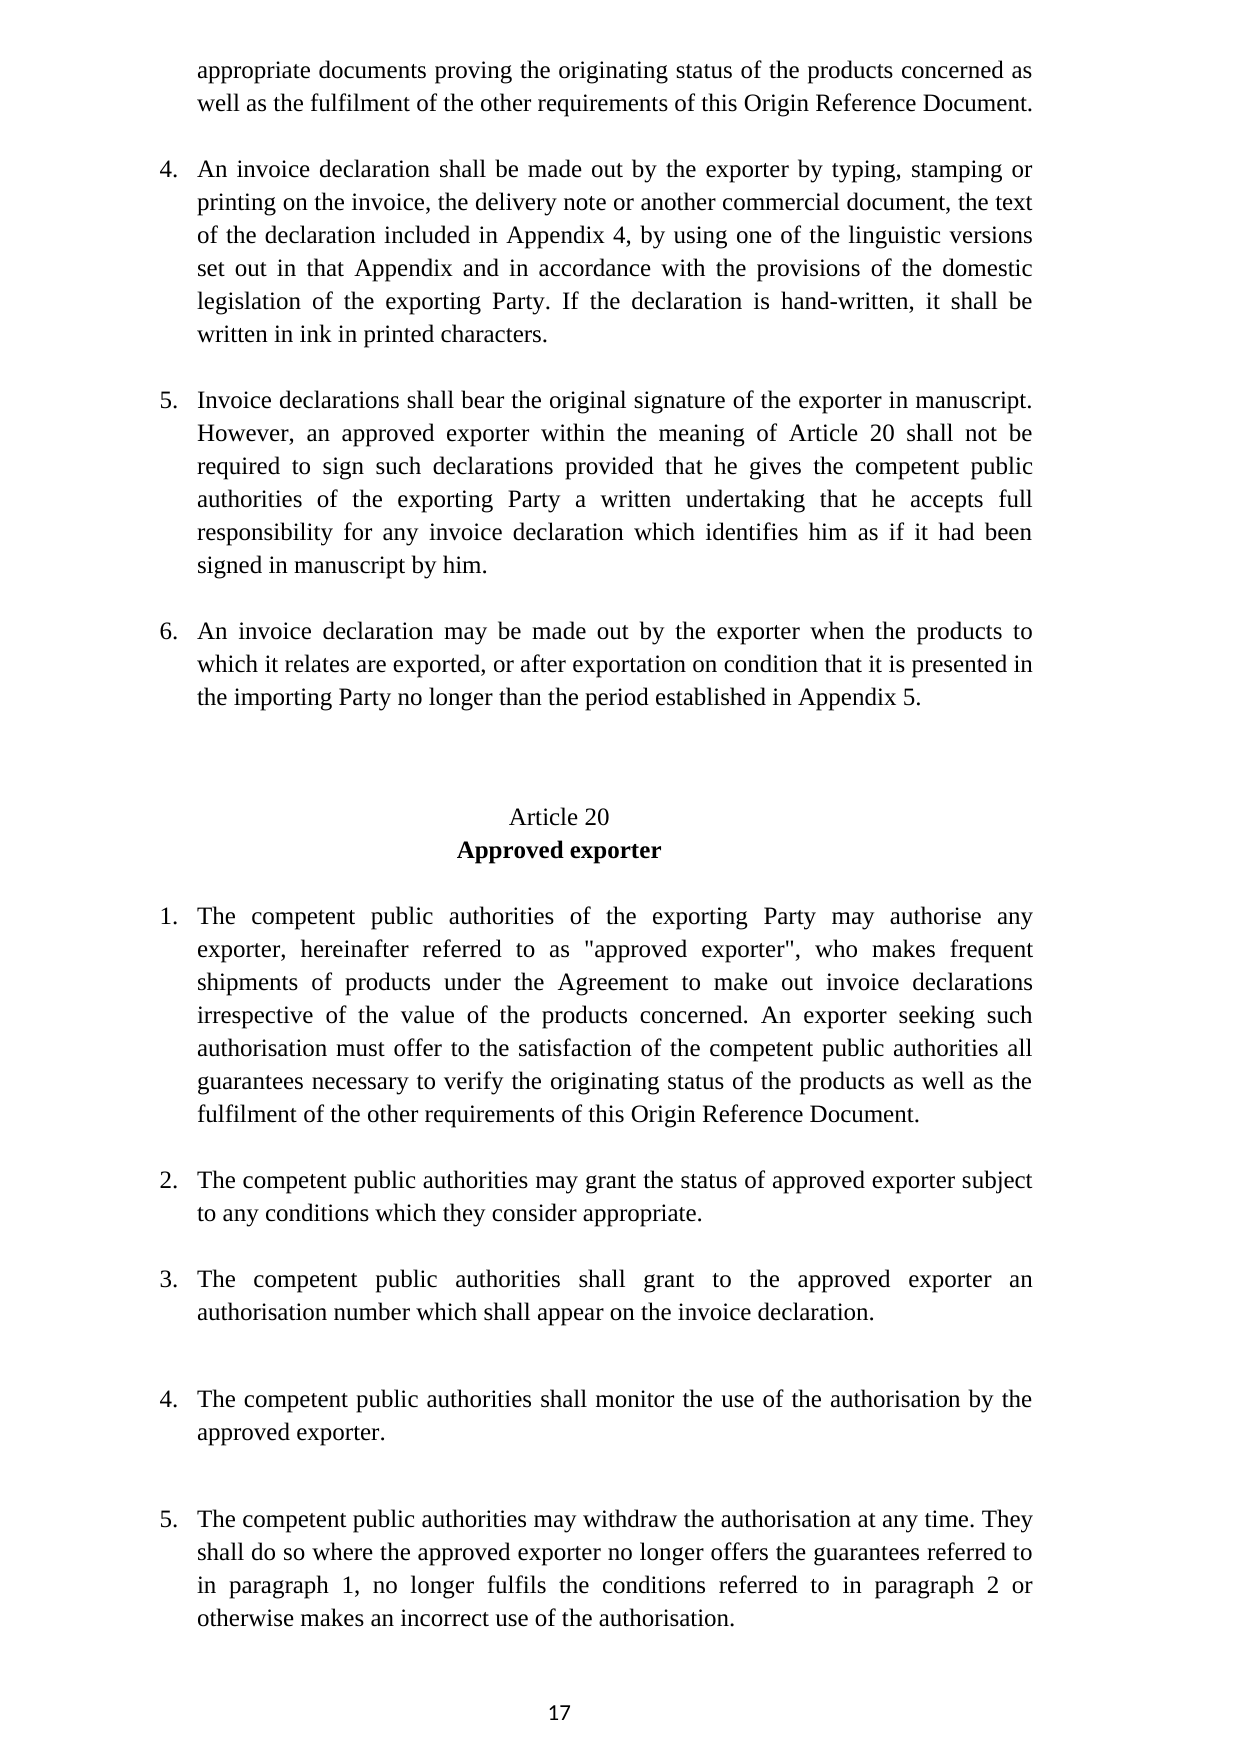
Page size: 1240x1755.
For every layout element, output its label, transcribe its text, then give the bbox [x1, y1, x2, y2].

list The competent public authorities of the exporting Party may authorise any exporter, hereinafter referred to as "approved exporter", who makes frequent shipments of products under the Agreement to make out invoice declarations irrespective of the value of the products concerned. An exporter seeking such authorisation must offer to the satisfaction of the competent public authorities all guarantees necessary to verify the originating status of the products as well as the fulfilment of the other requirements of this Origin Reference Document. [159, 901, 1034, 1128]
list The exporter making out an invoice declaration shall be prepared to submit at any time, at the request of the competent public authorities of the exporting Party, all appropriate documents proving the originating status of the products concerned as well as the fulfilment of the other requirements of this Origin Reference Document. [159, 108, 1034, 117]
list An invoice declaration may be made out by the exporter when the products to which it relates are exported, or after exportation on condition that it is presented in the importing Party no longer than the period established in Appendix 5. [159, 616, 1034, 711]
list The competent public authorities shall grant to the approved exporter an authorisation number which shall appear on the invoice declaration. [159, 1264, 1034, 1326]
list The competent public authorities may withdraw the authorisation at any time. They shall do so where the approved exporter no longer offers the guarantees referred to in paragraph 1, no longer fulfils the conditions referred to in paragraph 2 or otherwise makes an incorrect use of the authorisation. [159, 1504, 1034, 1632]
list The competent public authorities may grant the status of approved exporter subject to any conditions which they consider appropriate. [159, 1165, 1034, 1227]
list An invoice declaration shall be made out by the exporter by typing, stamping or printing on the invoice, the delivery note or another commercial document, the text of the declaration included in Appendix 4, by using one of the linguistic versions set out in that Appendix and in accordance with the provisions of the domestic legislation of the exporting Party. If the declaration is hand-written, it shall be written in ink in printed characters. [159, 154, 1034, 348]
text Article 20 [84, 802, 1034, 831]
text Approved exporter [84, 835, 1034, 864]
list The exporter making out an invoice declaration shall be prepared to submit at any time, at the request of the competent public authorities of the exporting Party, all appropriate documents proving the originating status of the products concerned as well as the fulfilment of the other requirements of this Origin Reference Document. [159, 55, 1034, 88]
list The competent public authorities shall monitor the use of the authorisation by the approved exporter. [159, 1384, 1034, 1446]
list Invoice declarations shall bear the original signature of the exporter in manuscript. However, an approved exporter within the meaning of Article 20 shall not be required to sign such declarations provided that he gives the competent public authorities of the exporting Party a written undertaking that he accepts full responsibility for any invoice declaration which identifies him as if it had been signed in manuscript by him. [159, 385, 1034, 579]
